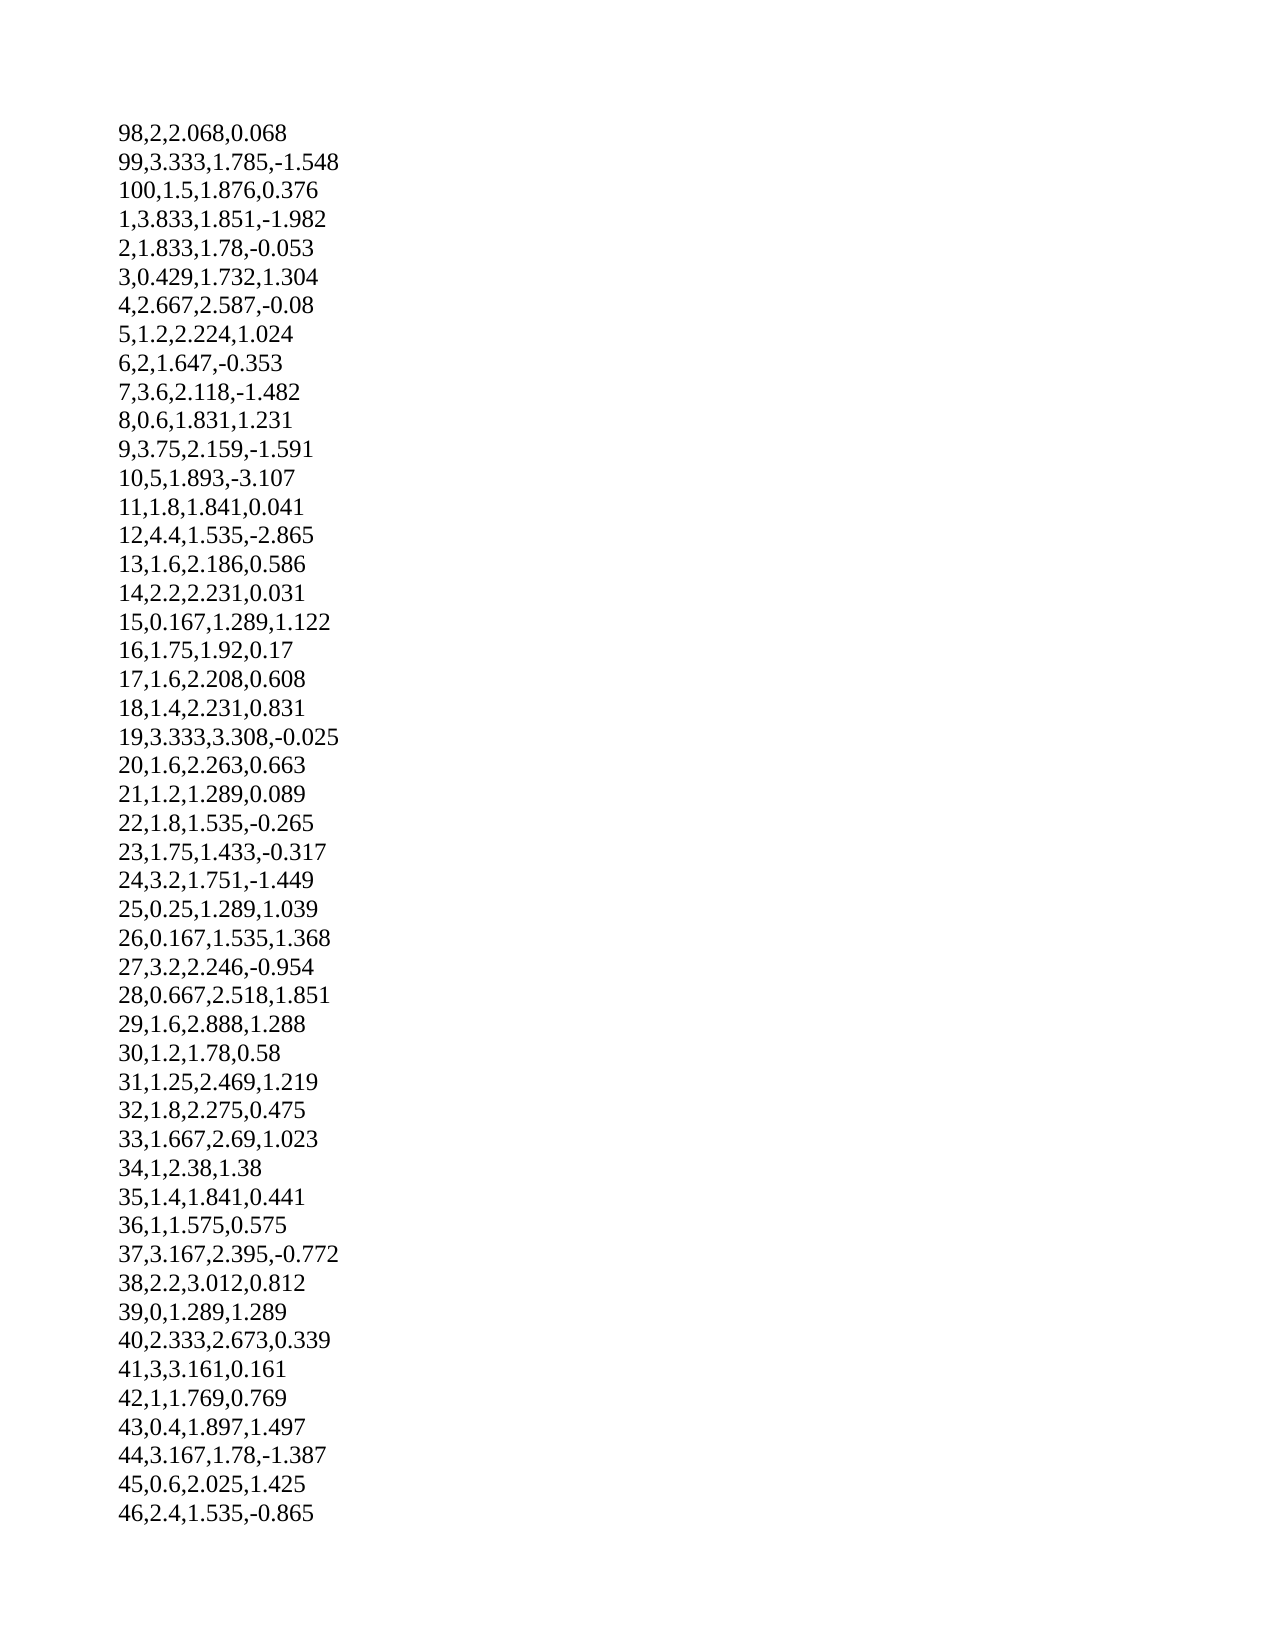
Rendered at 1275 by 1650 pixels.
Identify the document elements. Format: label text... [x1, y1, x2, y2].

text 45,0.6,2.025,1.425 [118, 1469, 1157, 1498]
text 7,3.6,2.118,-1.482 [118, 377, 1157, 406]
text 46,2.4,1.535,-0.865 [118, 1498, 1157, 1527]
text 25,0.25,1.289,1.039 [118, 894, 1157, 923]
text 23,1.75,1.433,-0.317 [118, 837, 1157, 866]
text 27,3.2,2.246,-0.954 [118, 952, 1157, 981]
text 21,1.2,1.289,0.089 [118, 779, 1157, 808]
text 44,3.167,1.78,-1.387 [118, 1441, 1157, 1469]
text 28,0.667,2.518,1.851 [118, 981, 1157, 1009]
text 39,0,1.289,1.289 [118, 1297, 1157, 1326]
text 16,1.75,1.92,0.17 [118, 636, 1157, 664]
text 35,1.4,1.841,0.441 [118, 1182, 1157, 1211]
text 4,2.667,2.587,-0.08 [118, 291, 1157, 319]
text 9,3.75,2.159,-1.591 [118, 434, 1157, 463]
text 36,1,1.575,0.575 [118, 1211, 1157, 1239]
text 40,2.333,2.673,0.339 [118, 1326, 1157, 1354]
text 8,0.6,1.831,1.231 [118, 406, 1157, 434]
text 99,3.333,1.785,-1.548 [118, 147, 1157, 176]
text 5,1.2,2.224,1.024 [118, 319, 1157, 348]
text 38,2.2,3.012,0.812 [118, 1268, 1157, 1297]
text 6,2,1.647,-0.353 [118, 348, 1157, 377]
text 12,4.4,1.535,-2.865 [118, 521, 1157, 549]
text 41,3,3.161,0.161 [118, 1354, 1157, 1383]
text 37,3.167,2.395,-0.772 [118, 1239, 1157, 1268]
text 19,3.333,3.308,-0.025 [118, 722, 1157, 751]
text 22,1.8,1.535,-0.265 [118, 808, 1157, 837]
text 29,1.6,2.888,1.288 [118, 1009, 1157, 1038]
text 24,3.2,1.751,-1.449 [118, 866, 1157, 894]
text 17,1.6,2.208,0.608 [118, 664, 1157, 693]
text 20,1.6,2.263,0.663 [118, 751, 1157, 779]
text 15,0.167,1.289,1.122 [118, 607, 1157, 636]
text 13,1.6,2.186,0.586 [118, 549, 1157, 578]
text 14,2.2,2.231,0.031 [118, 578, 1157, 607]
text 34,1,2.38,1.38 [118, 1153, 1157, 1182]
text 26,0.167,1.535,1.368 [118, 923, 1157, 952]
text 10,5,1.893,-3.107 [118, 463, 1157, 492]
text 11,1.8,1.841,0.041 [118, 492, 1157, 521]
text 1,3.833,1.851,-1.982 [118, 204, 1157, 233]
text 100,1.5,1.876,0.376 [118, 176, 1157, 204]
text 3,0.429,1.732,1.304 [118, 262, 1157, 291]
text 32,1.8,2.275,0.475 [118, 1096, 1157, 1124]
text 18,1.4,2.231,0.831 [118, 693, 1157, 722]
text 98,2,2.068,0.068 [118, 118, 1157, 147]
text 31,1.25,2.469,1.219 [118, 1067, 1157, 1096]
text 30,1.2,1.78,0.58 [118, 1038, 1157, 1067]
text 43,0.4,1.897,1.497 [118, 1412, 1157, 1441]
text 42,1,1.769,0.769 [118, 1383, 1157, 1412]
text 33,1.667,2.69,1.023 [118, 1124, 1157, 1153]
text 2,1.833,1.78,-0.053 [118, 233, 1157, 262]
